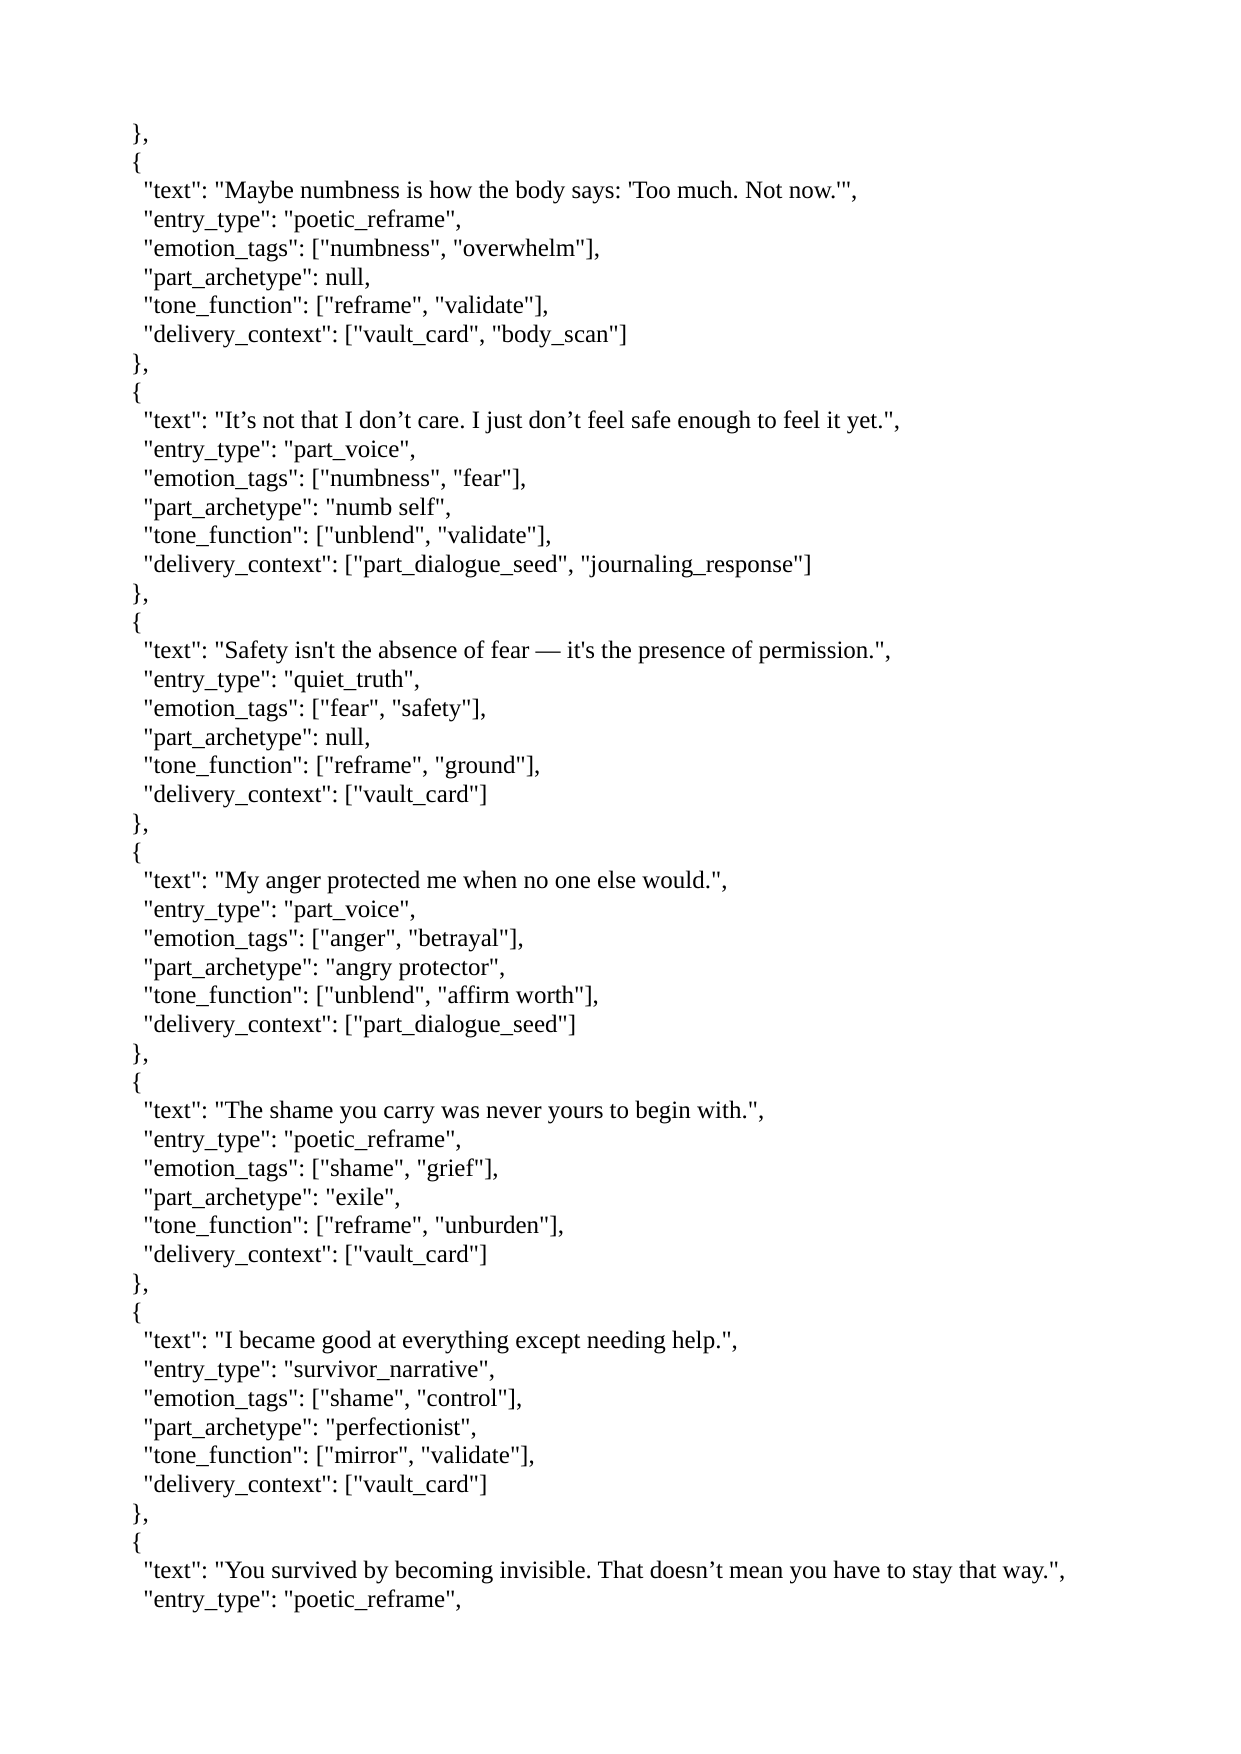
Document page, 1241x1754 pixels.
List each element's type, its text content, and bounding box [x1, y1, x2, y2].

text "emotion_tags": ["numbness", "fear"], [118, 463, 1122, 492]
text { [118, 147, 1122, 176]
text "entry_type": "poetic_reframe", [118, 204, 1122, 233]
text "part_archetype": "numb self", [118, 492, 1122, 521]
text { [118, 377, 1122, 406]
text "emotion_tags": ["fear", "safety"], [118, 693, 1122, 722]
text { [118, 1527, 1122, 1556]
text { [118, 1297, 1122, 1326]
text "part_archetype": "perfectionist", [118, 1412, 1122, 1441]
text "text": "The shame you carry was never yours to begin with.", [118, 1096, 1122, 1124]
text "entry_type": "part_voice", [118, 434, 1122, 463]
text "text": "I became good at everything except needing help.", [118, 1326, 1122, 1354]
text "part_archetype": null, [118, 262, 1122, 291]
text "entry_type": "poetic_reframe", [118, 1124, 1122, 1153]
text "part_archetype": "exile", [118, 1182, 1122, 1211]
text "tone_function": ["mirror", "validate"], [118, 1441, 1122, 1469]
text "entry_type": "part_voice", [118, 894, 1122, 923]
text "part_archetype": "angry protector", [118, 952, 1122, 981]
text { [118, 837, 1122, 866]
text "text": "Maybe numbness is how the body says: 'Too much. Not now.'", [118, 176, 1122, 204]
text "delivery_context": ["vault_card", "body_scan"] [118, 319, 1122, 348]
text { [118, 607, 1122, 636]
text "text": "You survived by becoming invisible. That doesn’t mean you have to stay that way.", [118, 1556, 1122, 1584]
text { [118, 1067, 1122, 1096]
text }, [118, 118, 1122, 147]
text "emotion_tags": ["shame", "control"], [118, 1383, 1122, 1412]
text "text": "Safety isn't the absence of fear — it's the presence of permission.", [118, 636, 1122, 664]
text "emotion_tags": ["shame", "grief"], [118, 1153, 1122, 1182]
text "emotion_tags": ["anger", "betrayal"], [118, 923, 1122, 952]
text "text": "It’s not that I don’t care. I just don’t feel safe enough to feel it yet.", [118, 406, 1122, 434]
text "text": "My anger protected me when no one else would.", [118, 866, 1122, 894]
text "emotion_tags": ["numbness", "overwhelm"], [118, 233, 1122, 262]
text "part_archetype": null, [118, 722, 1122, 751]
text "delivery_context": ["vault_card"] [118, 1469, 1122, 1498]
text }, [118, 1498, 1122, 1527]
text "entry_type": "poetic_reframe", [118, 1584, 1122, 1613]
text "delivery_context": ["vault_card"] [118, 779, 1122, 808]
text "entry_type": "survivor_narrative", [118, 1354, 1122, 1383]
text "delivery_context": ["vault_card"] [118, 1239, 1122, 1268]
text }, [118, 348, 1122, 377]
text }, [118, 578, 1122, 607]
text "tone_function": ["unblend", "validate"], [118, 521, 1122, 549]
text }, [118, 808, 1122, 837]
text }, [118, 1038, 1122, 1067]
text "delivery_context": ["part_dialogue_seed"] [118, 1009, 1122, 1038]
text "tone_function": ["reframe", "validate"], [118, 291, 1122, 319]
text "entry_type": "quiet_truth", [118, 664, 1122, 693]
text "tone_function": ["reframe", "unburden"], [118, 1211, 1122, 1239]
text }, [118, 1268, 1122, 1297]
text "tone_function": ["reframe", "ground"], [118, 751, 1122, 779]
text "tone_function": ["unblend", "affirm worth"], [118, 981, 1122, 1009]
text "delivery_context": ["part_dialogue_seed", "journaling_response"] [118, 549, 1122, 578]
